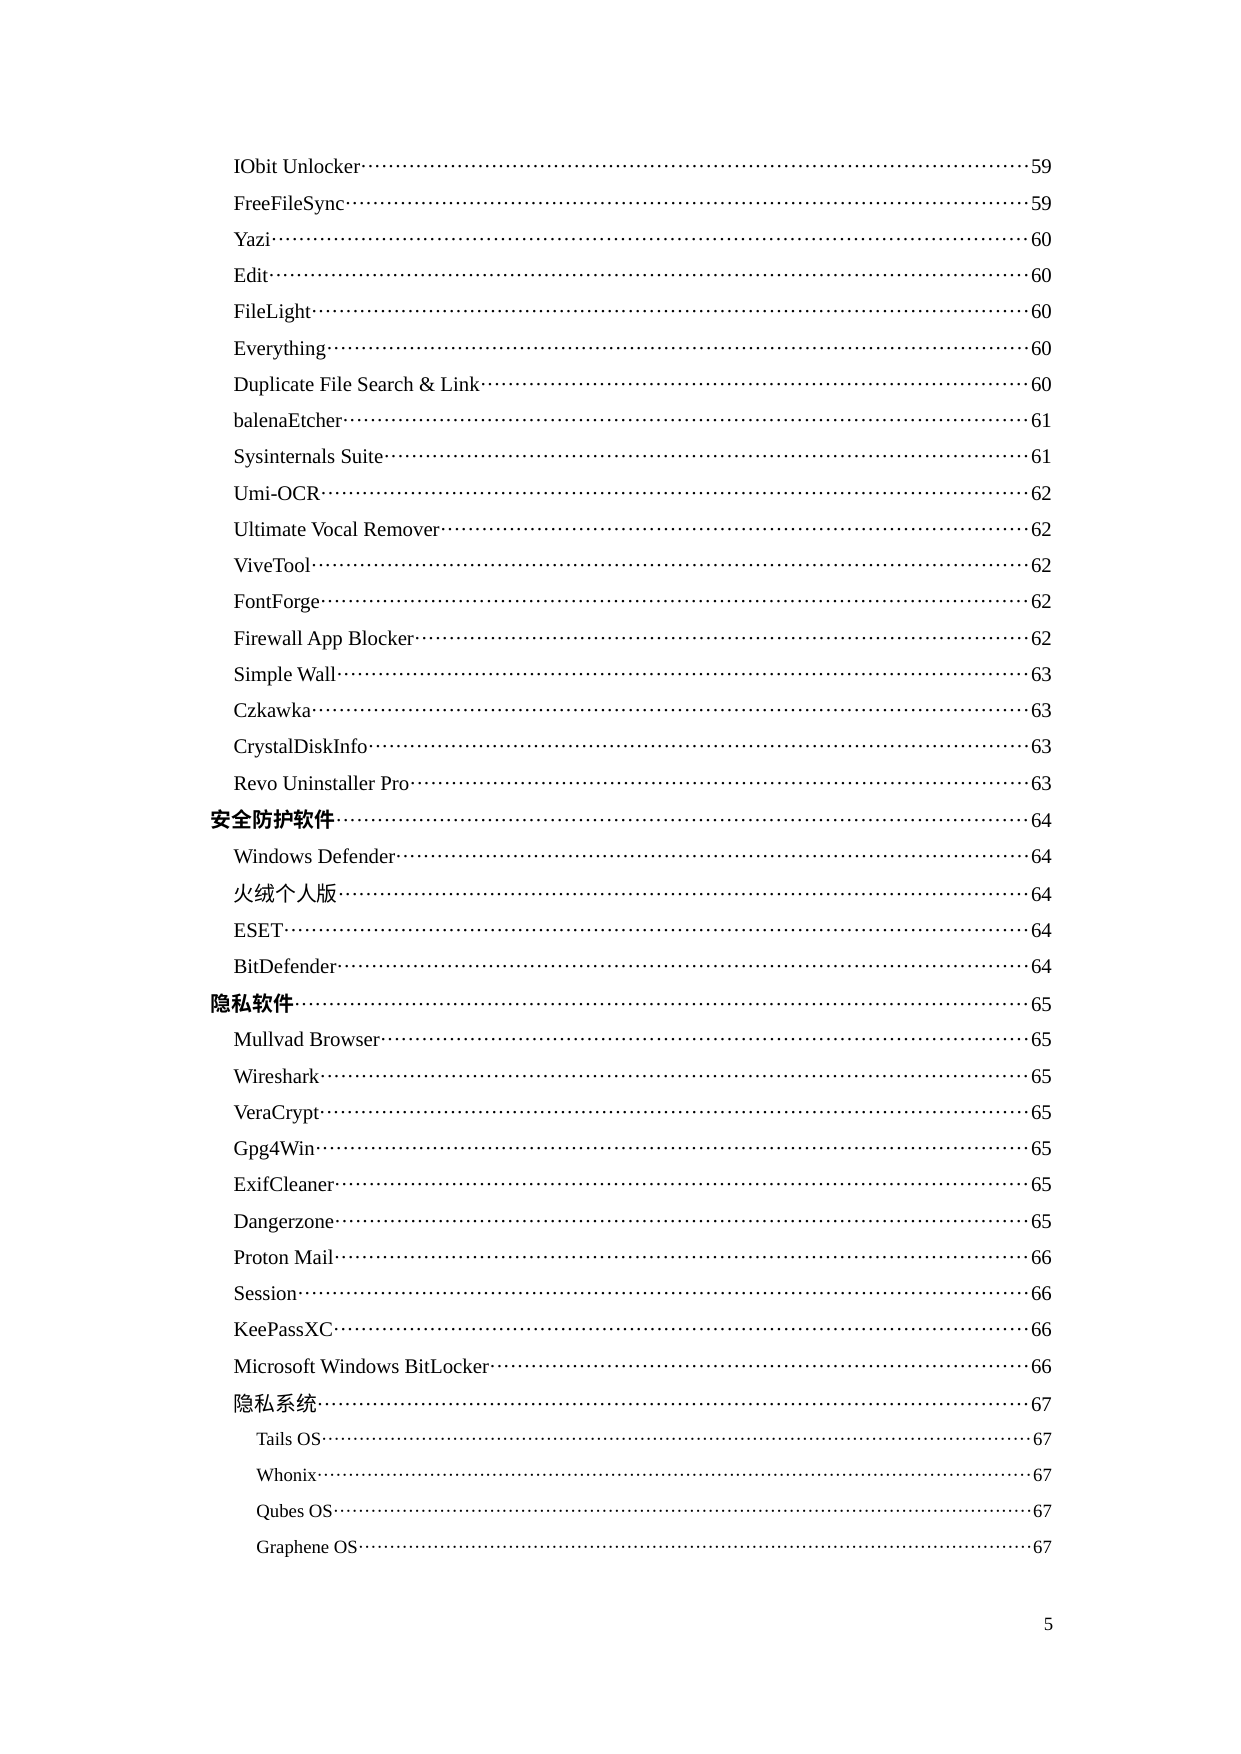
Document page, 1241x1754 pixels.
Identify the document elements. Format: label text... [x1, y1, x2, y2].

text Sysinternals Suite 61 [233, 440, 1053, 472]
text Tails OS 67 [256, 1423, 1053, 1455]
text 安全防护软件 64 [210, 802, 1053, 835]
text Dangerzone 65 [233, 1204, 1053, 1237]
text Session 66 [233, 1277, 1053, 1309]
text Mullvad Browser 65 [233, 1023, 1053, 1056]
text Revo Uninstaller Pro 63 [233, 766, 1053, 799]
text Qubes OS 67 [256, 1495, 1053, 1527]
text Duplicate File Search & Link 60 [233, 367, 1053, 400]
text VeraCrypt 65 [233, 1096, 1053, 1128]
text Umi-OCR 62 [233, 476, 1053, 509]
text Firewall App Blocker 62 [233, 621, 1053, 654]
text FreeFileSync 59 [233, 186, 1053, 219]
text ESET 64 [233, 913, 1053, 946]
text CrystalDiskInfo 63 [233, 730, 1053, 762]
text Czkawka 63 [233, 694, 1053, 726]
text balenaEtcher 61 [233, 404, 1053, 436]
text FontForge 62 [233, 585, 1053, 617]
text Ultimate Vocal Remover 62 [233, 512, 1053, 545]
text Simple Wall 63 [233, 657, 1053, 690]
text 火绒个人版 64 [233, 876, 1053, 908]
text 隐私软件 65 [210, 986, 1053, 1018]
text Windows Defender 64 [233, 840, 1053, 872]
text FileLight 60 [233, 295, 1053, 327]
text ExifCleaner 65 [233, 1168, 1053, 1201]
text Everything 60 [233, 331, 1053, 364]
text Gpg4Win 65 [233, 1132, 1053, 1164]
text BitDefender 64 [233, 949, 1053, 982]
text Wireshark 65 [233, 1059, 1053, 1092]
text ViveTool 62 [233, 549, 1053, 581]
text KeePassXC 66 [233, 1313, 1053, 1346]
text Microsoft Windows BitLocker 66 [233, 1349, 1053, 1382]
text Yazi 60 [233, 222, 1053, 255]
text 隐私系统 67 [233, 1386, 1053, 1418]
text IObit Unlocker 59 [233, 150, 1053, 182]
text Graphene OS 67 [256, 1531, 1053, 1563]
text Edit 60 [233, 259, 1053, 291]
text Whonix 67 [256, 1459, 1053, 1491]
text Proton Mail 66 [233, 1241, 1053, 1273]
